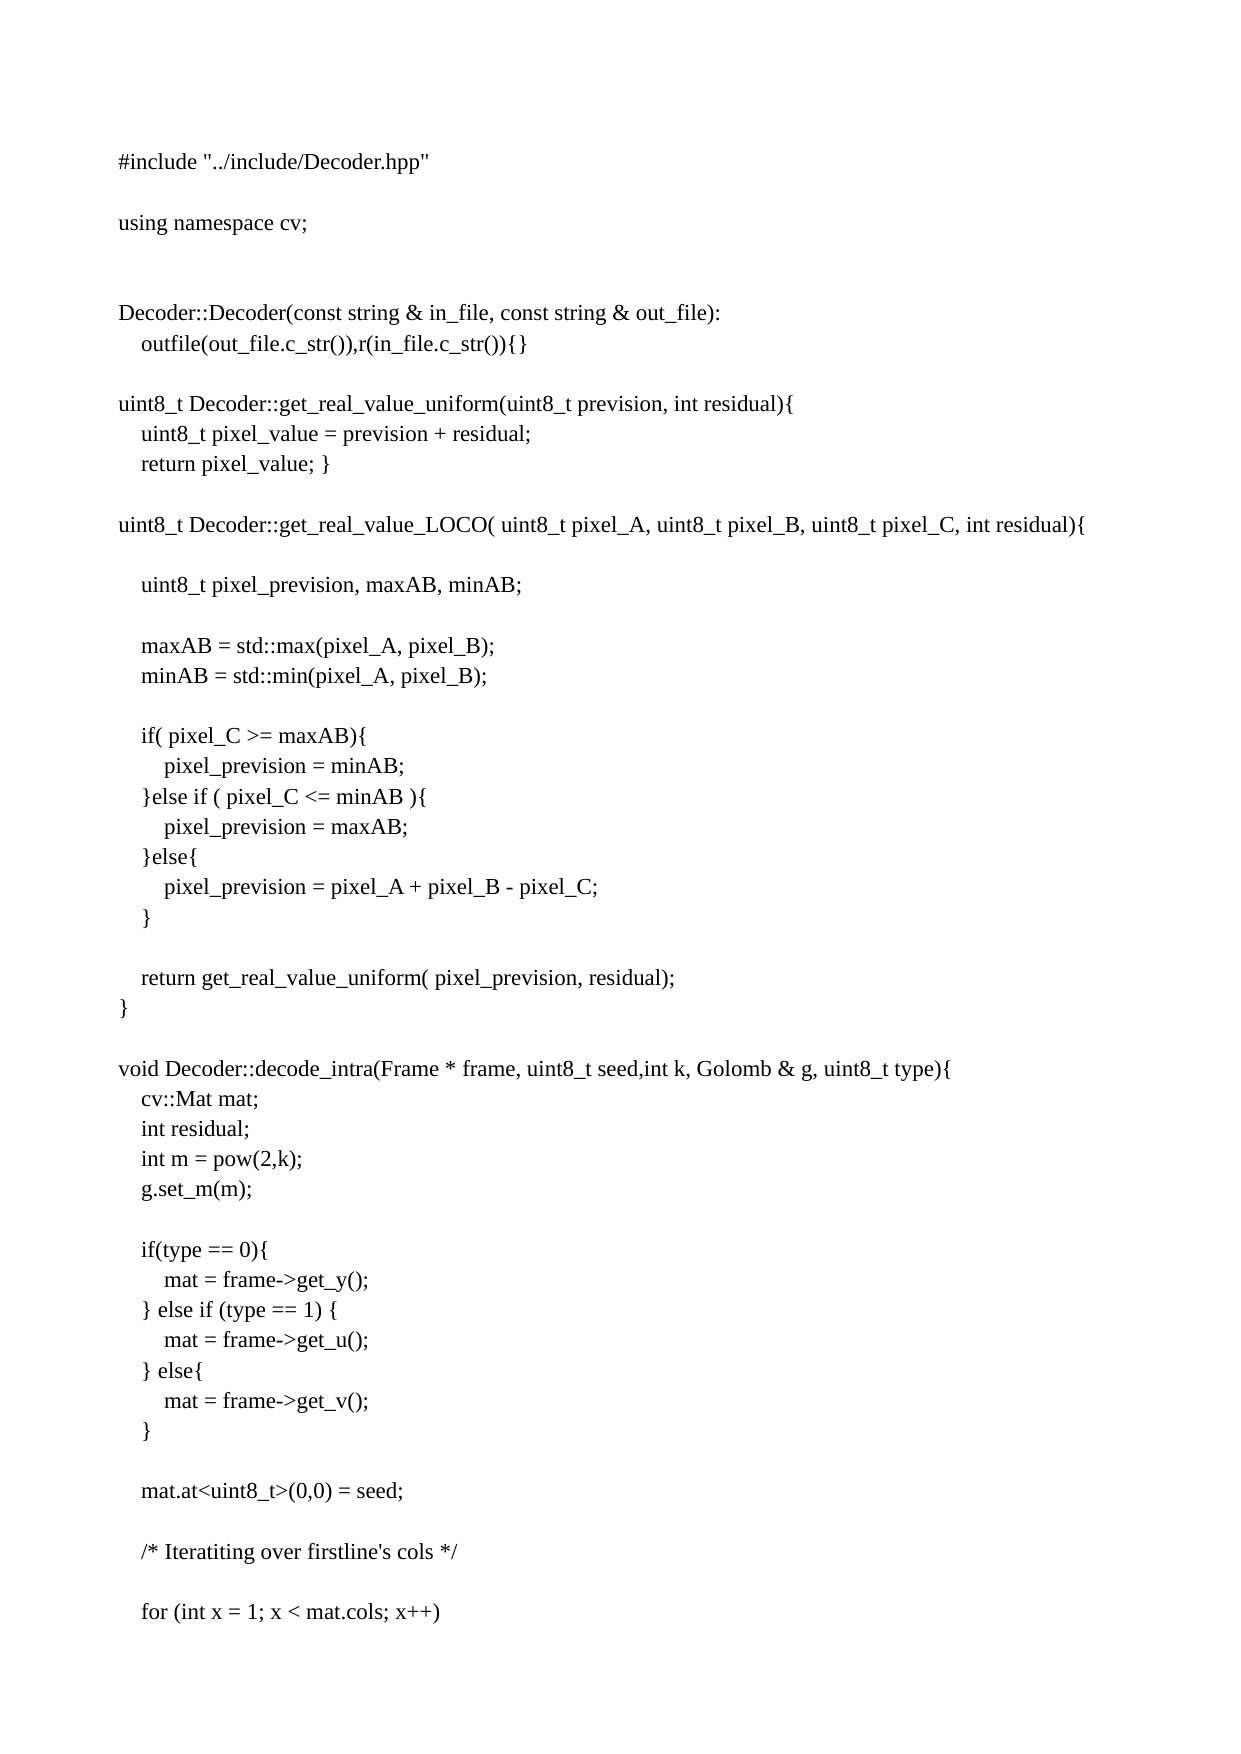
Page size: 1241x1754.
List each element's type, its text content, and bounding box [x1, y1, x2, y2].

text return pixel_value; } [118, 450, 1122, 477]
text void Decoder::decode_intra(Frame * frame, uint8_t seed,int k, Golomb & g, uint8_t type){ [118, 1054, 1122, 1081]
text if(type == 0){ [118, 1236, 1122, 1262]
text /* Iteratiting over firstline's cols */ [118, 1538, 1122, 1564]
text } [118, 903, 1122, 930]
text }else if ( pixel_C <= minAB ){ [118, 783, 1122, 809]
text if( pixel_C >= maxAB){ [118, 722, 1122, 749]
text int residual; [118, 1115, 1122, 1141]
text } else if (type == 1) { [118, 1296, 1122, 1323]
text mat = frame->get_y(); [118, 1266, 1122, 1292]
text uint8_t pixel_value = prevision + residual; [118, 420, 1122, 447]
text mat = frame->get_v(); [118, 1387, 1122, 1413]
text #include "../include/Decoder.hpp" [118, 148, 1122, 175]
text }else{ [118, 843, 1122, 869]
text g.set_m(m); [118, 1175, 1122, 1202]
text uint8_t Decoder::get_real_value_LOCO( uint8_t pixel_A, uint8_t pixel_B, uint8_t pixel_C, int residual){ [118, 511, 1122, 537]
text Decoder::Decoder(const string & in_file, const string & out_file): [118, 299, 1122, 326]
text using namespace cv; [118, 209, 1122, 235]
text outfile(out_file.c_str()),r(in_file.c_str()){} [118, 329, 1122, 356]
text pixel_prevision = pixel_A + pixel_B - pixel_C; [118, 873, 1122, 900]
text } [118, 994, 1122, 1021]
text minAB = std::min(pixel_A, pixel_B); [118, 662, 1122, 688]
text pixel_prevision = maxAB; [118, 813, 1122, 839]
text uint8_t Decoder::get_real_value_uniform(uint8_t prevision, int residual){ [118, 390, 1122, 416]
text for (int x = 1; x < mat.cols; x++) [118, 1598, 1122, 1625]
text mat = frame->get_u(); [118, 1326, 1122, 1353]
text uint8_t pixel_prevision, maxAB, minAB; [118, 571, 1122, 598]
text maxAB = std::max(pixel_A, pixel_B); [118, 632, 1122, 658]
text return get_real_value_uniform( pixel_prevision, residual); [118, 964, 1122, 990]
text cv::Mat mat; [118, 1085, 1122, 1111]
text int m = pow(2,k); [118, 1145, 1122, 1172]
text pixel_prevision = minAB; [118, 752, 1122, 779]
text } [118, 1417, 1122, 1443]
text mat.at<uint8_t>(0,0) = seed; [118, 1477, 1122, 1504]
text } else{ [118, 1357, 1122, 1383]
